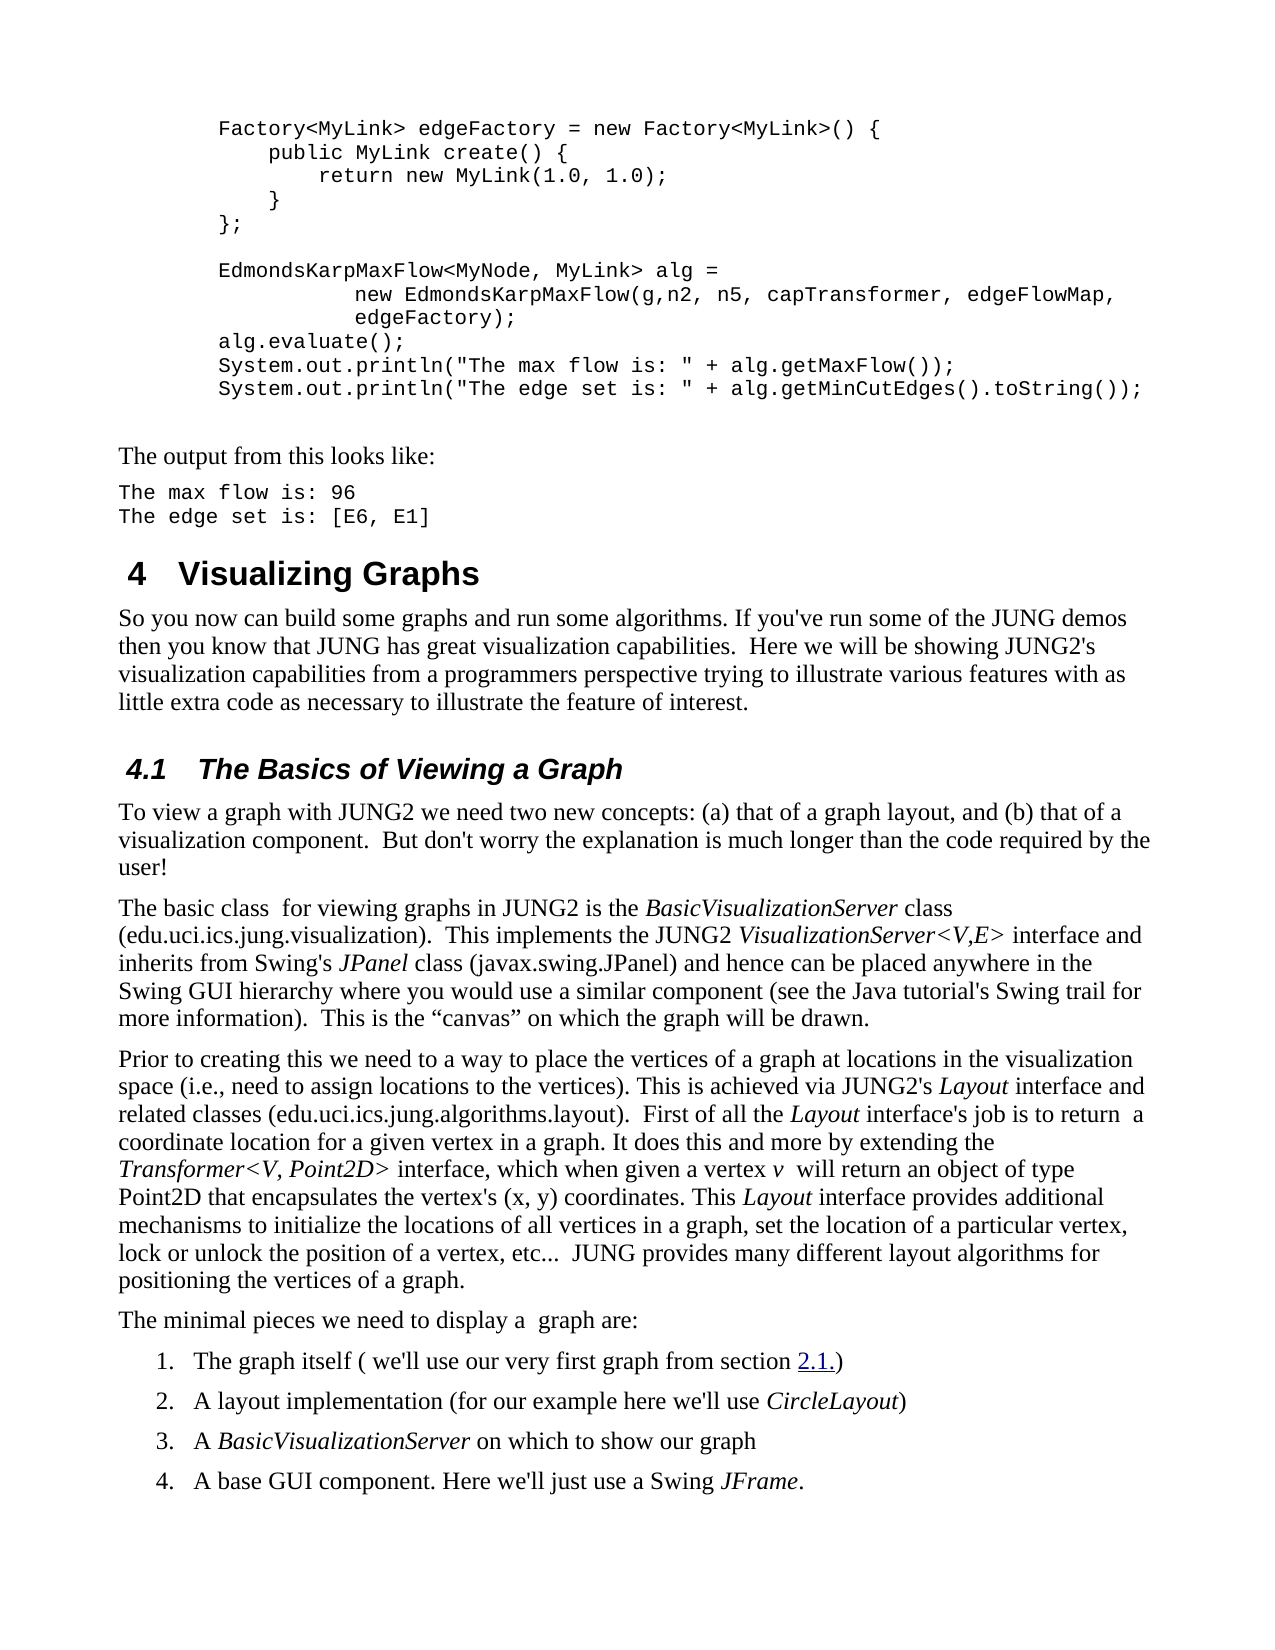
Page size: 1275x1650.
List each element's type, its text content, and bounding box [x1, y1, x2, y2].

text return new MyLink(1.0, 1.0); [118, 165, 1157, 189]
text }; [118, 213, 1157, 236]
text So you now can build some graphs and run some algorithms. If you've run some of the JUNG demos then you know that JUNG has great visualization capabilities. Here we will be showing JUNG2's visualization capabilities from a programmers perspective trying to illustrate various features with as little extra code as necessary to illustrate the feature of interest. [118, 604, 1157, 715]
list A BasicVisualizationServer on which to show our graph [156, 1427, 1157, 1455]
text System.out.println("The edge set is: " + alg.getMinCutEdges().toString()); [118, 378, 1157, 402]
text alg.evaluate(); [118, 331, 1157, 354]
text The edge set is: [E6, E1] [118, 506, 1157, 529]
text Prior to creating this we need to a way to place the vertices of a graph at locations in the visualization space (i.e., need to assign locations to the vertices). This is achieved via JUNG2's Layout interface and related classes (edu.uci.ics.jung.algorithms.layout). First of all the Layout interface's job is to return a coordinate location for a given vertex in a graph. It does this and more by extending the Transformer<V, Point2D> interface, which when given a vertex v will return an object of type Point2D that encapsulates the vertex's (x, y) coordinates. This Layout interface provides additional mechanisms to initialize the locations of all vertices in a graph, set the location of a particular vertex, lock or unlock the position of a vertex, etc... JUNG provides many different layout algorithms for positioning the vertices of a graph. [118, 1045, 1157, 1294]
subtitle Visualizing Graphs [118, 554, 1157, 592]
text EdmondsKarpMaxFlow<MyNode, MyLink> alg = [118, 260, 1157, 284]
text public MyLink create() { [118, 142, 1157, 165]
list A layout implementation (for our example here we'll use CircleLayout) [156, 1387, 1157, 1415]
text The output from this looks like: [118, 442, 1157, 470]
text Factory<MyLink> edgeFactory = new Factory<MyLink>() { [118, 118, 1157, 142]
text To view a graph with JUNG2 we need two new concepts: (a) that of a graph layout, and (b) that of a visualization component. But don't worry the explanation is much longer than the code required by the user! [118, 798, 1157, 881]
text The max flow is: 96 [118, 482, 1157, 506]
list A base GUI component. Here we'll just use a Swing JFrame. [156, 1467, 1157, 1495]
text The minimal pieces we need to display a graph are: [118, 1307, 1157, 1334]
text The basic class for viewing graphs in JUNG2 is the BasicVisualizationServer class (edu.uci.ics.jung.visualization). This implements the JUNG2 VisualizationServer<V,E> interface and inherits from Swing's JPanel class (javax.swing.JPanel) and hence can be placed anywhere in the Swing GUI hierarchy where you would use a similar component (see the Java tutorial's Swing trail for more information). This is the “canvas” on which the graph will be drawn. [118, 894, 1157, 1032]
list The graph itself ( we'll use our very first graph from section 2.1.) [156, 1347, 1157, 1374]
text } [118, 189, 1157, 213]
text new EdmondsKarpMaxFlow(g,n2, n5, capTransformer, edgeFlowMap, [118, 284, 1157, 307]
text System.out.println("The max flow is: " + alg.getMaxFlow()); [118, 354, 1157, 378]
subtitle The Basics of Viewing a Graph [118, 753, 1157, 786]
text edgeFactory); [118, 307, 1157, 331]
